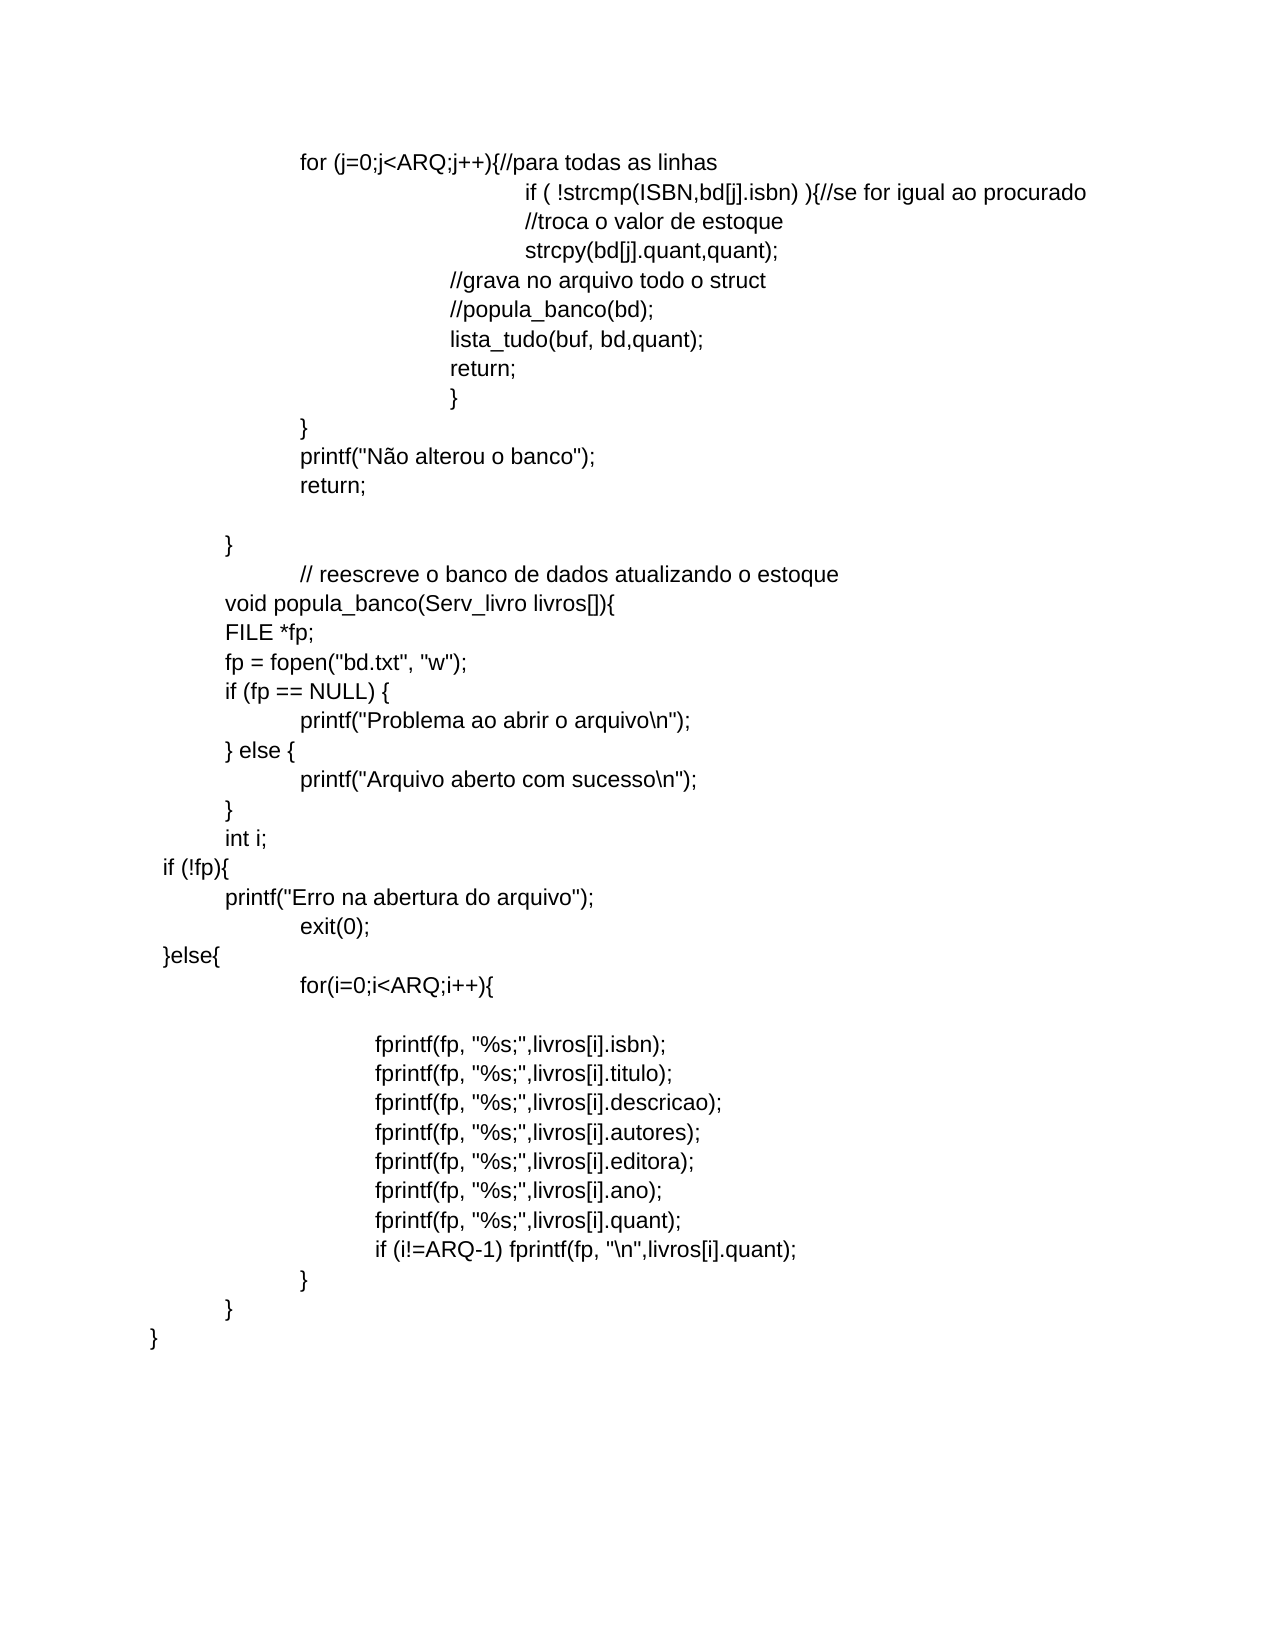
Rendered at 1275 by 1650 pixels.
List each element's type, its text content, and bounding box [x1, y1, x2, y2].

text fprintf(fp, "%s;",livros[i].editora); [150, 1149, 1125, 1174]
text for (j=0;j<ARQ;j++){//para todas as linhas [150, 150, 1125, 176]
text } [150, 414, 1125, 440]
text } [150, 532, 1125, 557]
text lista_tudo(buf, bd,quant); [150, 326, 1125, 352]
text // reescreve o banco de dados atualizando o estoque [150, 561, 1125, 587]
text printf("Arquivo aberto com sucesso\n"); [150, 767, 1125, 792]
text if (i!=ARQ-1) fprintf(fp, "\n",livros[i].quant); [150, 1237, 1125, 1262]
text if (fp == NULL) { [150, 679, 1125, 704]
text strcpy(bd[j].quant,quant); [150, 238, 1125, 264]
text } [150, 796, 1125, 822]
text } [150, 1266, 1125, 1292]
text fprintf(fp, "%s;",livros[i].titulo); [150, 1061, 1125, 1086]
text } [150, 1296, 1125, 1321]
text //troca o valor de estoque [150, 209, 1125, 234]
text if (!fp){ [150, 855, 1125, 881]
text } [150, 1325, 1125, 1351]
text } else { [150, 737, 1125, 763]
text fprintf(fp, "%s;",livros[i].ano); [150, 1178, 1125, 1204]
text exit(0); [150, 914, 1125, 939]
text } [150, 385, 1125, 411]
text for(i=0;i<ARQ;i++){ [150, 972, 1125, 998]
text return; [150, 473, 1125, 499]
text fprintf(fp, "%s;",livros[i].isbn); [150, 1031, 1125, 1057]
text fprintf(fp, "%s;",livros[i].autores); [150, 1119, 1125, 1145]
text printf("Problema ao abrir o arquivo\n"); [150, 708, 1125, 734]
text //popula_banco(bd); [150, 297, 1125, 322]
text fp = fopen("bd.txt", "w"); [150, 649, 1125, 675]
text FILE *fp; [150, 620, 1125, 646]
text if ( !strcmp(ISBN,bd[j].isbn) ){//se for igual ao procurado [150, 179, 1125, 205]
text void popula_banco(Serv_livro livros[]){ [150, 591, 1125, 616]
text return; [150, 356, 1125, 381]
text }else{ [150, 943, 1125, 969]
text fprintf(fp, "%s;",livros[i].quant); [150, 1207, 1125, 1233]
text //grava no arquivo todo o struct [150, 267, 1125, 293]
text printf("Não alterou o banco"); [150, 444, 1125, 469]
text printf("Erro na abertura do arquivo"); [150, 884, 1125, 910]
text int i; [150, 826, 1125, 851]
text fprintf(fp, "%s;",livros[i].descricao); [150, 1090, 1125, 1116]
